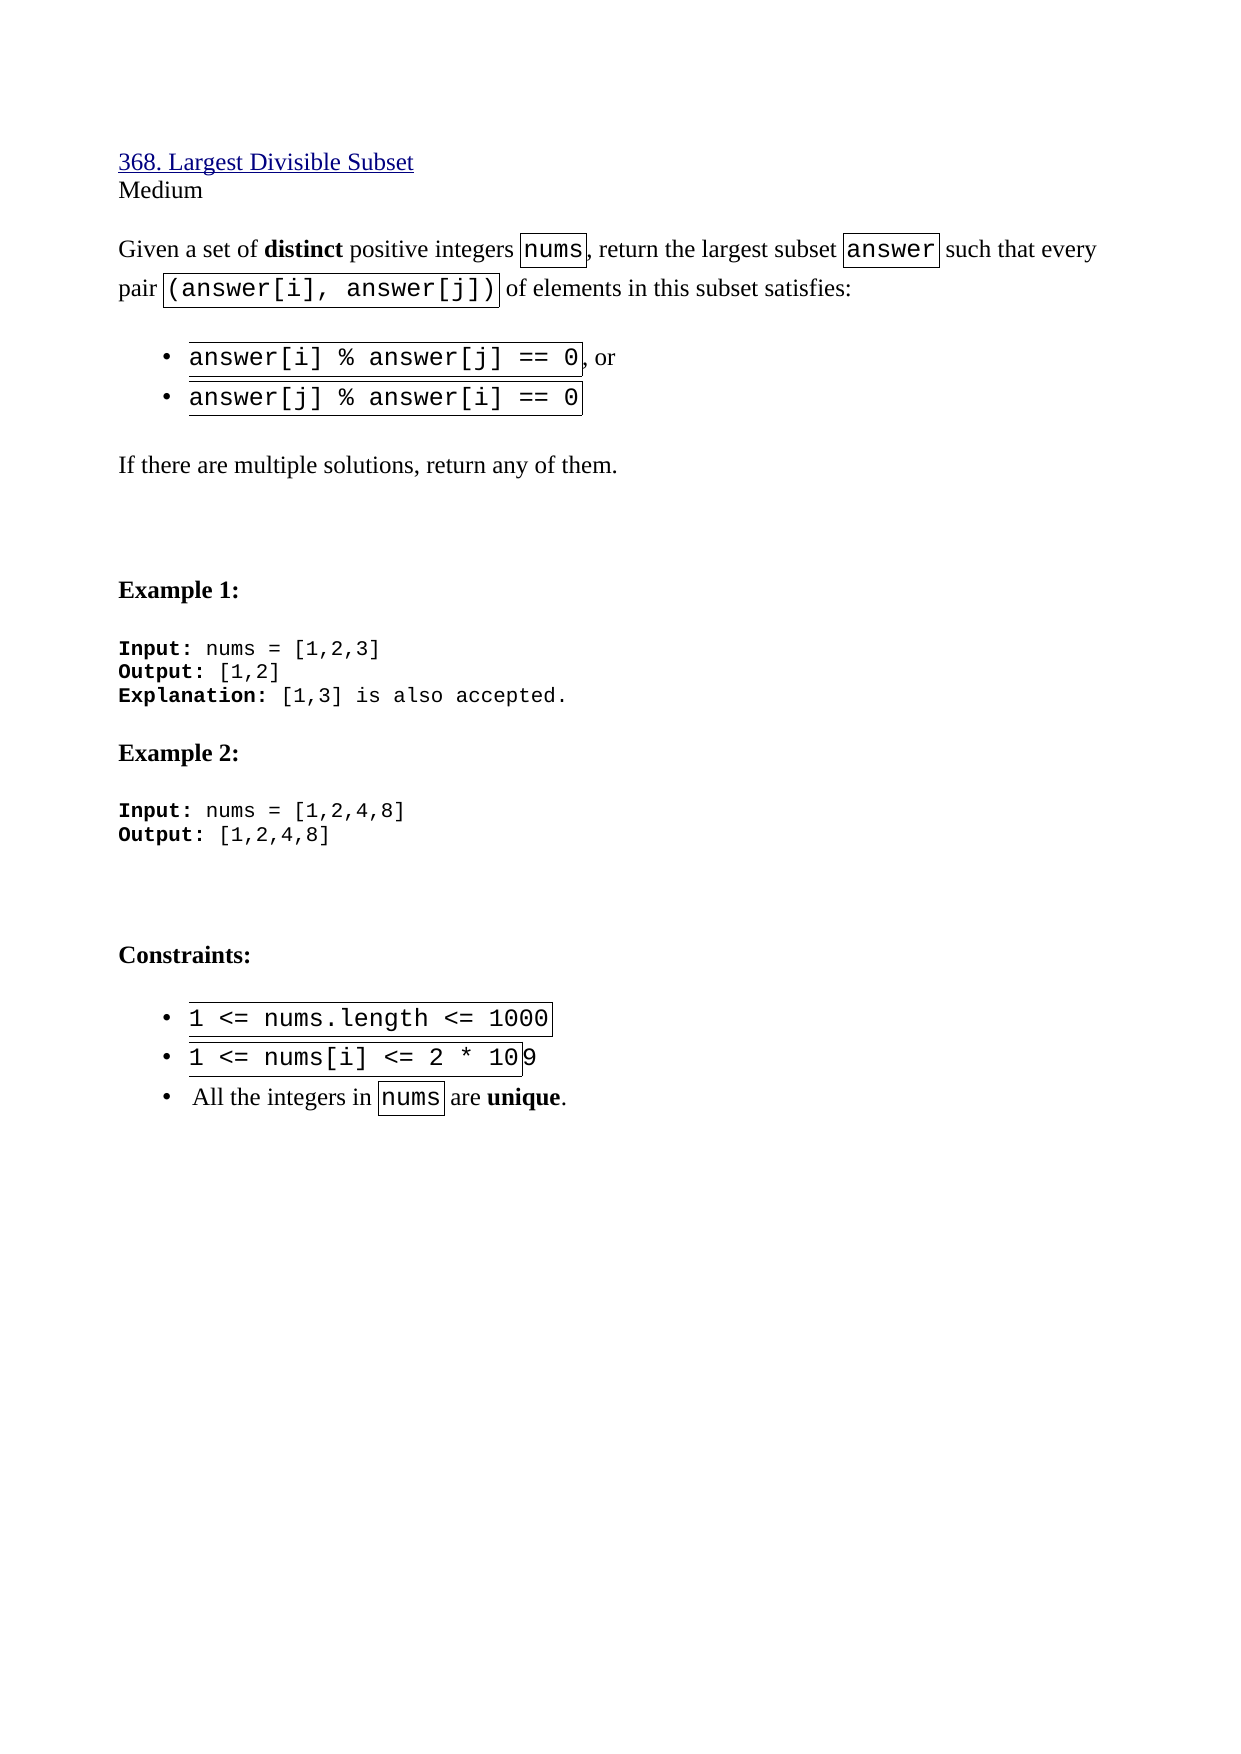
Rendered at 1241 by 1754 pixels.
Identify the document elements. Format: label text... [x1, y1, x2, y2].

text Output: [1,2] [118, 661, 1122, 685]
text Explanation: [1,3] is also accepted. [118, 685, 1122, 708]
list All the integers in [162, 1081, 378, 1116]
list are unique. [445, 1081, 1122, 1116]
list nums [379, 1082, 444, 1115]
text Example 1: [118, 575, 1122, 604]
list [583, 381, 1122, 415]
text Example 2: [118, 738, 1122, 767]
text Output: [1,2,4,8] [118, 824, 1122, 848]
text If there are multiple solutions, return any of them. [118, 450, 1122, 479]
text Input: nums = [1,2,4,8] [118, 800, 1122, 824]
list 1 <= nums[i] <= 2 * 109 [162, 1042, 522, 1076]
text Given a set of distinct positive integers nums, return the largest subset answer such that every pair (answer[i], answer[j]) of elements in this subset satisfies: [118, 233, 1122, 307]
list answer[j] % answer[i] == 0 [162, 381, 582, 415]
list answer[i] % answer[j] == 0, or [583, 342, 1122, 376]
list [553, 1002, 1122, 1037]
list answer[i] % answer[j] == 0, or [162, 342, 582, 376]
text Medium [118, 176, 1122, 204]
text 368. Largest Divisible Subset [118, 147, 1122, 176]
text Constraints: [118, 940, 1122, 968]
list 1 <= nums.length <= 1000 [162, 1002, 552, 1037]
text Input: nums = [1,2,3] [118, 637, 1122, 661]
list 1 <= nums[i] <= 2 * 109 [523, 1042, 1122, 1076]
